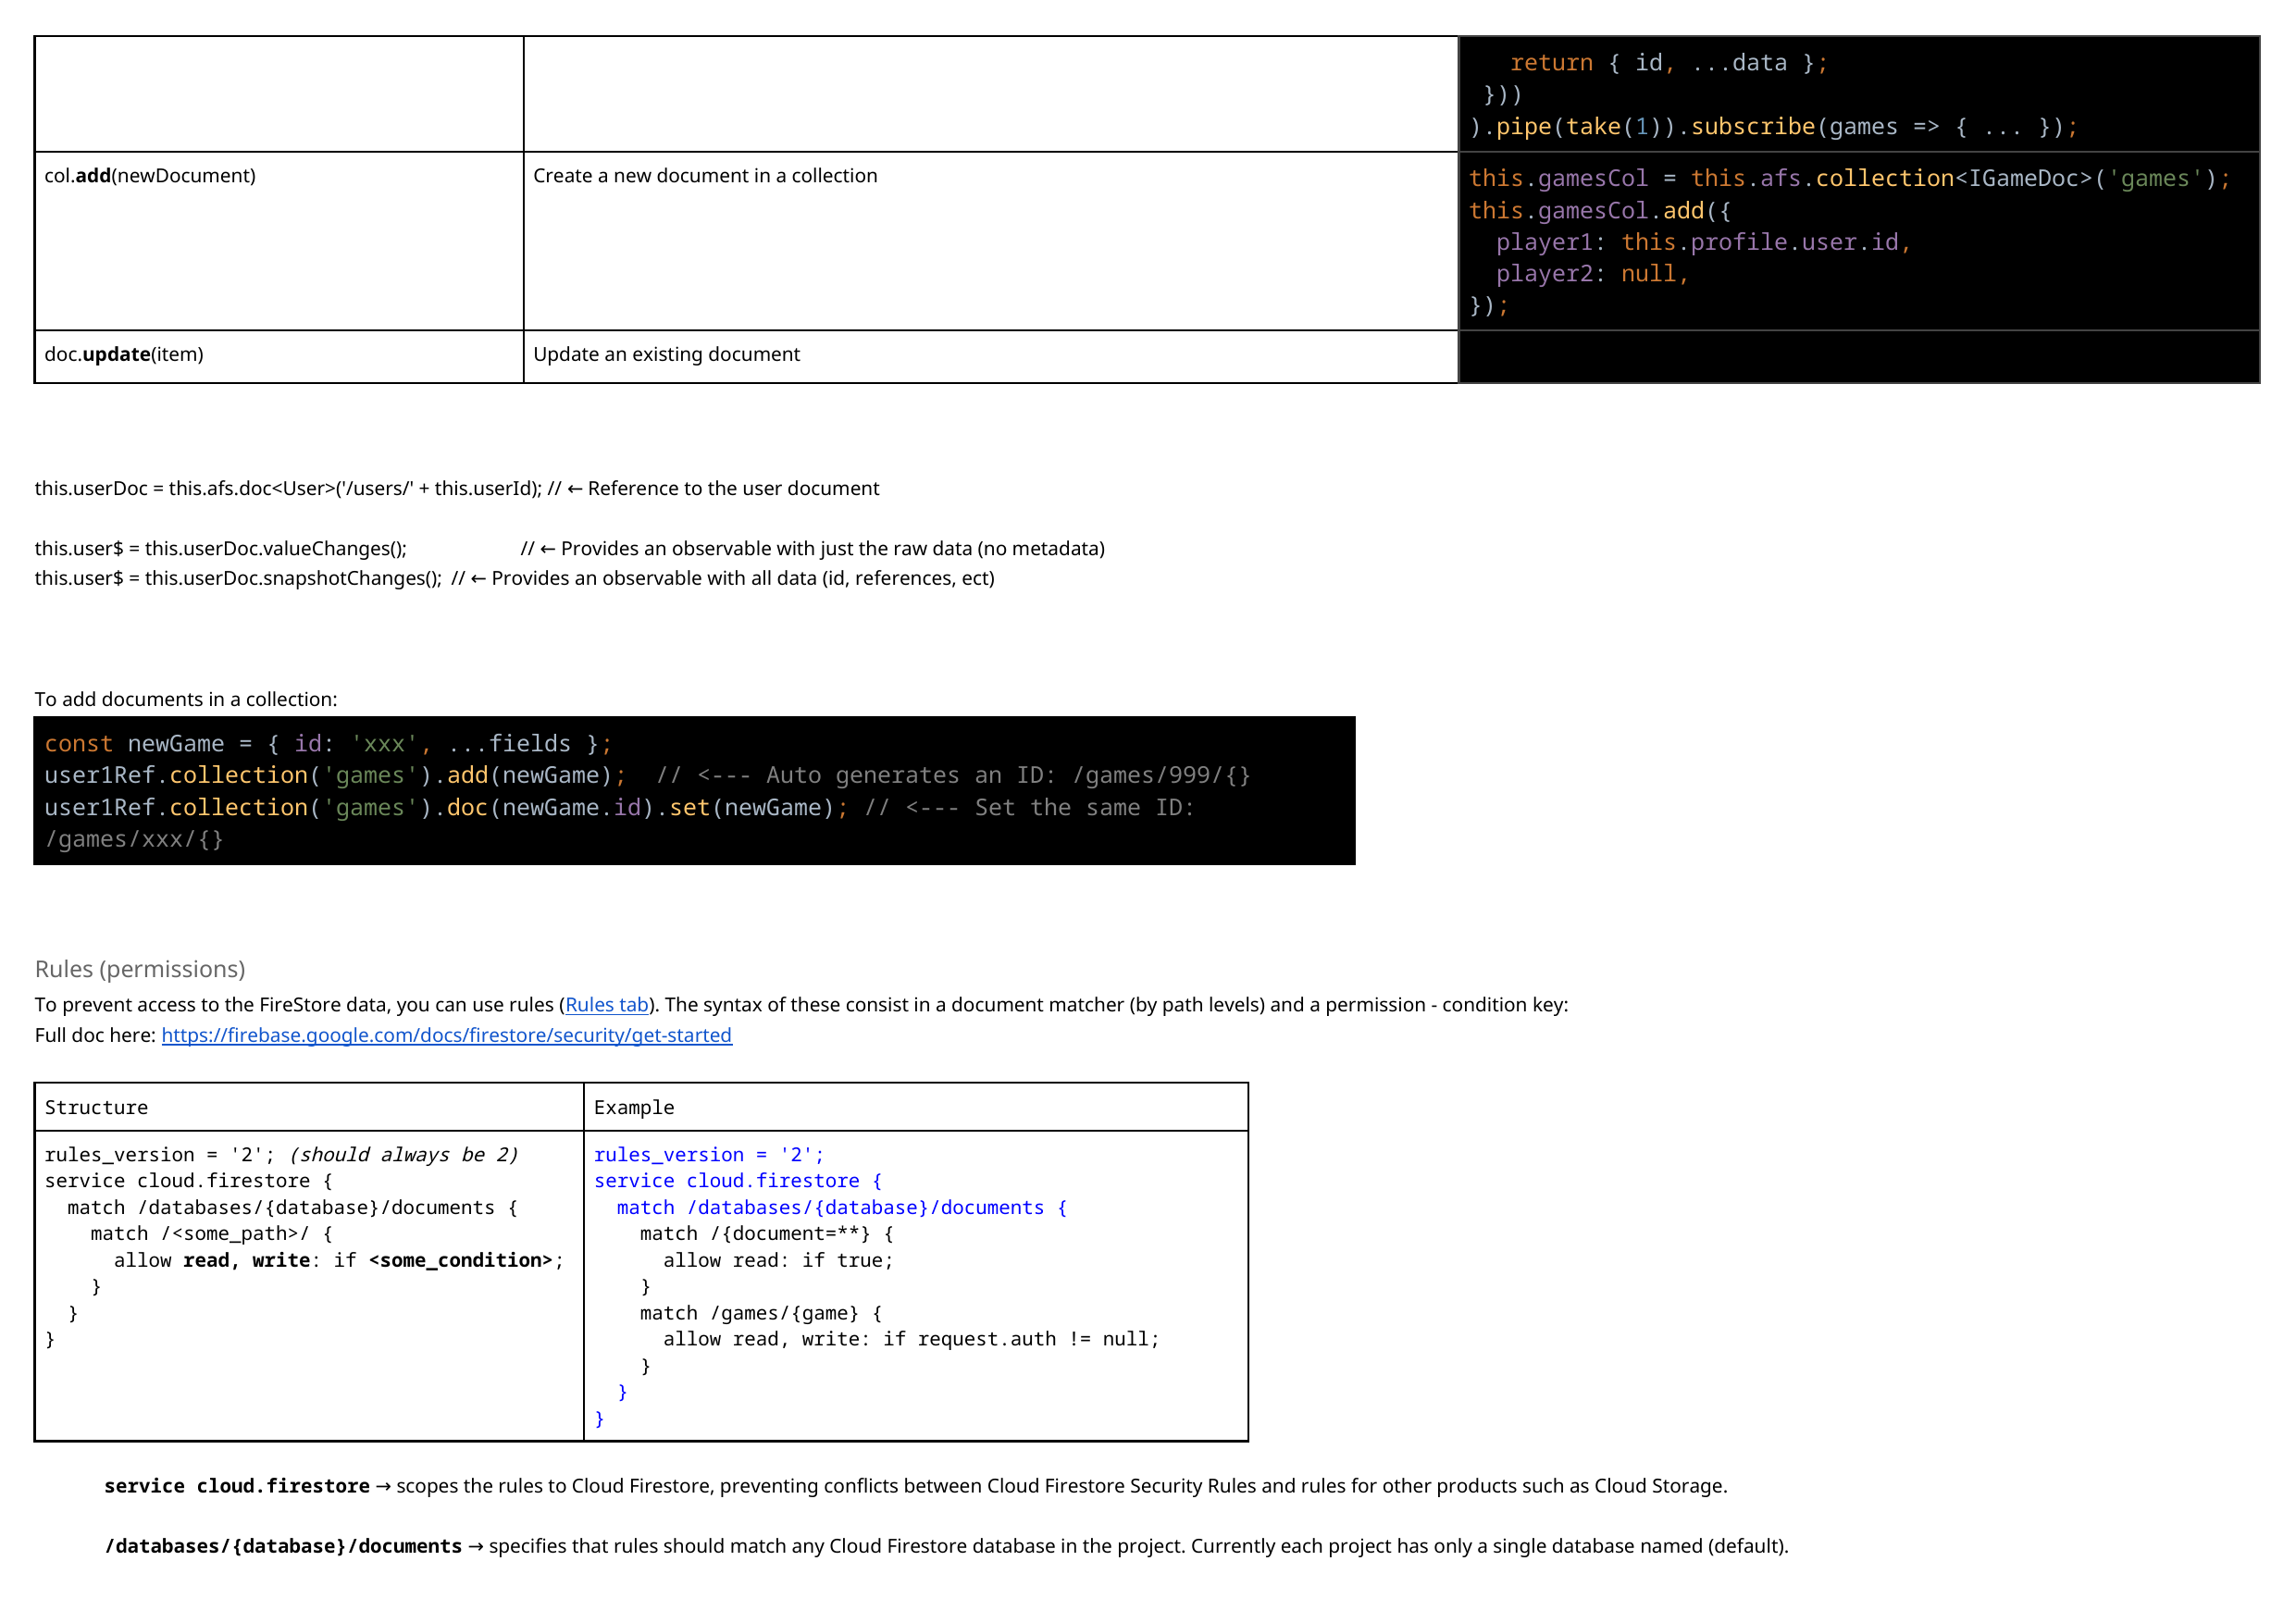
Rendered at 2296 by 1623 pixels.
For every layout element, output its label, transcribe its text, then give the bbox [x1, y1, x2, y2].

text this.user$ = this.userDoc.valueChanges(); // ← Provides an observable with just the raw data (no metadata) [34, 535, 2261, 561]
table_header Structure [36, 1084, 583, 1130]
table_cell doc.update(item) [36, 331, 523, 382]
table_cell Create a new document in a collection [525, 153, 1458, 329]
text this.user$ = this.userDoc.snapshotChanges(); // ← Provides an observable with all data (id, references, ect) [34, 565, 2261, 591]
text /databases/{database}/documents → specifies that rules should match any Cloud Firestore database in the project. Currently each project has only a single database named (default). [104, 1532, 2261, 1559]
table_cell [525, 37, 1458, 151]
table_cell [36, 37, 523, 151]
table_header const newGame = { id: 'xxx', ...fields }; user1Ref.collection('games').add(newGame); // <--- Auto generates an ID: /games/999/{} user1Ref.collection('games').doc(newGame.id).set(newGame); // <--- Set the same ID: /games/xxx/{} [36, 718, 1354, 863]
table_cell this.gamesCol = this.afs.collection<IGameDoc>('games'); this.gamesCol.add({ player1: this.profile.user.id, player2: null, }); [1460, 153, 2259, 329]
table_header Example [585, 1084, 1247, 1130]
text service cloud.firestore → scopes the rules to Cloud Firestore, preventing conflicts between Cloud Firestore Security Rules and rules for other products such as Cloud Storage. [104, 1472, 2261, 1498]
subtitle Rules (permissions) [34, 952, 2261, 984]
text To add documents in a collection: [34, 686, 2261, 712]
table_cell rules_version = '2'; service cloud.firestore { match /databases/{database}/documents { match /{document=**} { allow read: if true; } match /games/{game} { allow read, write: if request.auth != null; } } } [585, 1132, 1247, 1440]
table_cell Update an existing document [525, 331, 1458, 382]
text Full doc here: https://firebase.google.com/docs/firestore/security/get-started [34, 1022, 2261, 1048]
table_cell [1460, 331, 2259, 382]
table_cell col.add(newDocument) [36, 153, 523, 329]
table_cell return { id, ...data }; })) ).pipe(take(1)).subscribe(games => { ... }); [1460, 37, 2259, 151]
table_cell rules_version = '2'; (should always be 2) service cloud.firestore { match /databases/{database}/documents { match /<some_path>/ { allow read, write: if <some_condition>; } } } [36, 1132, 583, 1440]
text To prevent access to the FireStore data, you can use rules (Rules tab). The syntax of these consist in a document matcher (by path levels) and a permission - condition key: [34, 992, 2261, 1018]
text this.userDoc = this.afs.doc<User>('/users/' + this.userId); // ← Reference to the user document [34, 475, 2261, 501]
